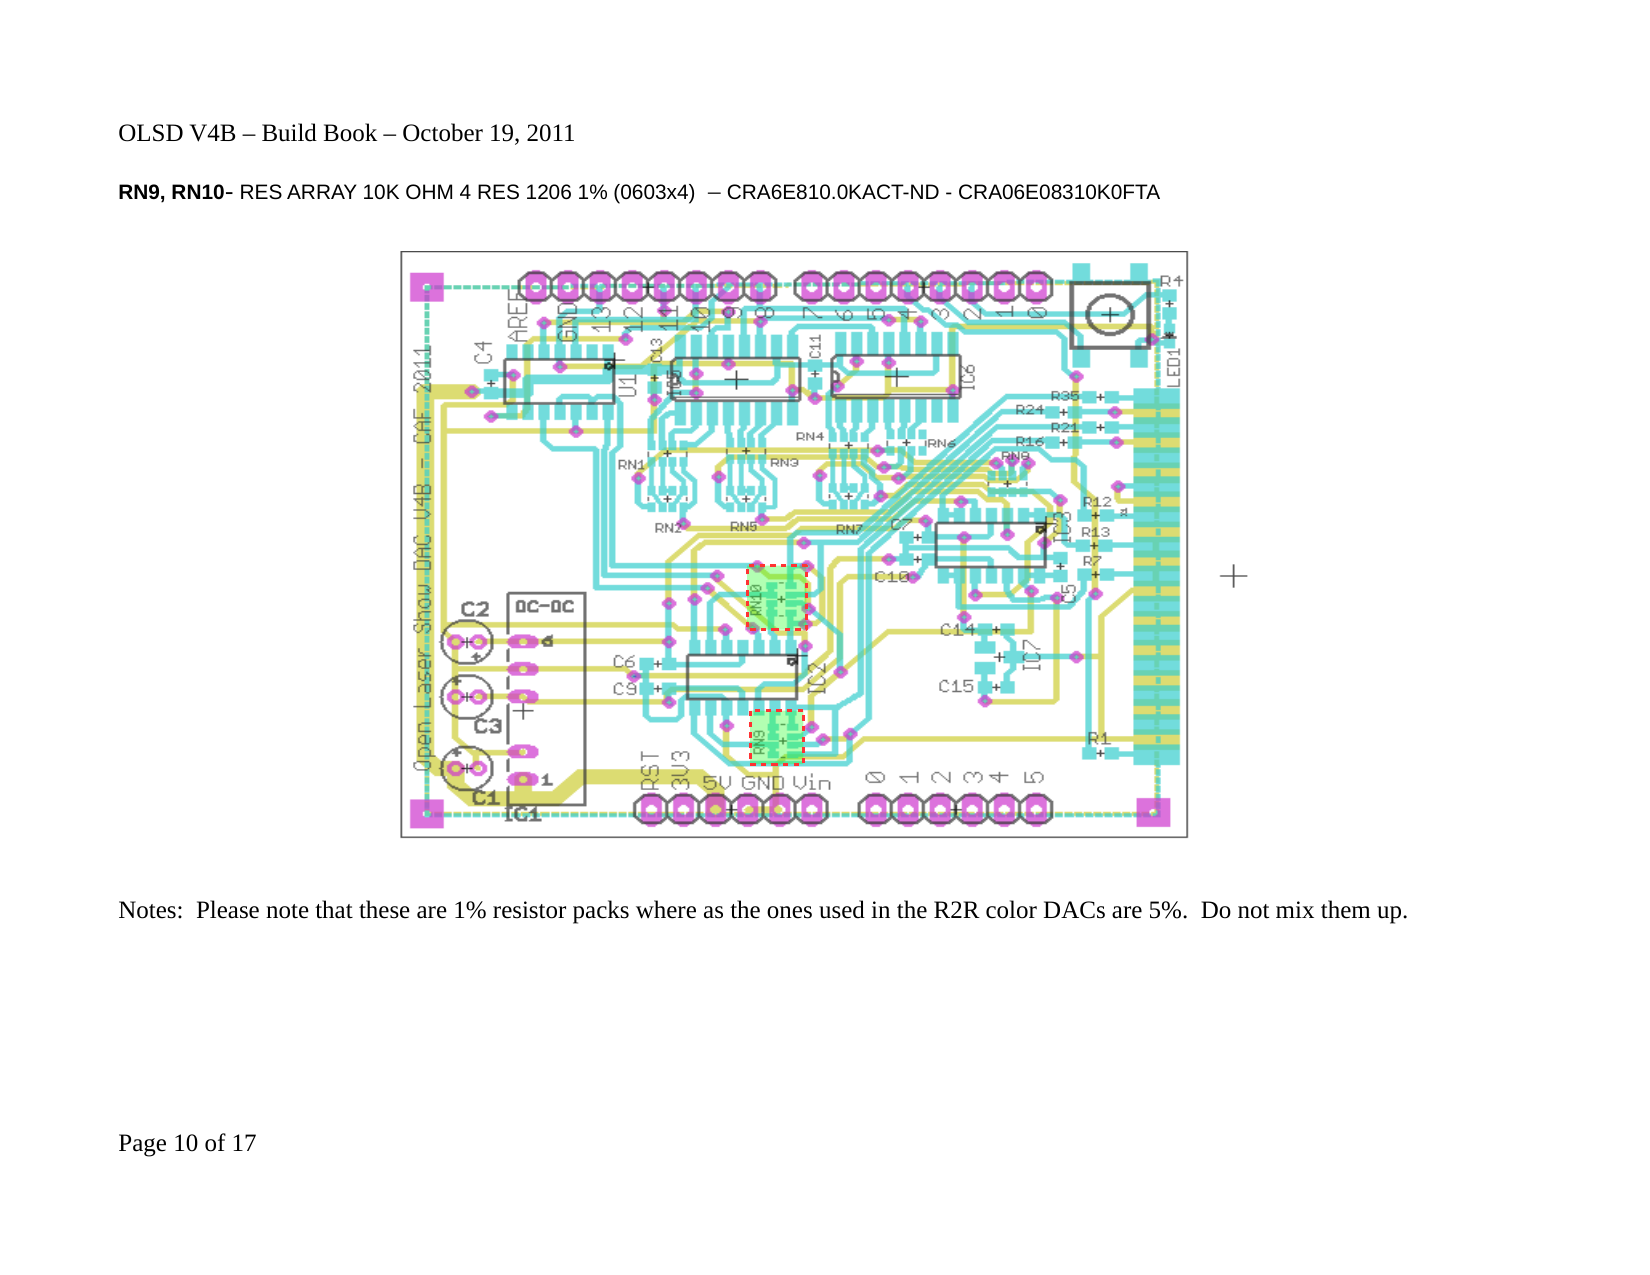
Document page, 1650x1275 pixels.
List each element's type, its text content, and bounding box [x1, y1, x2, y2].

text RN9, RN10- RES ARRAY 10K OHM 4 RES 1206 1% (0603x4) – CRA6E810.0KACT-ND - CRA06E08310K0FTA [118, 176, 1532, 205]
text Notes: Please note that these are 1% resistor packs where as the ones used in the R2R color DACs are 5%. Do not mix them up. [118, 895, 1532, 924]
picture [319, 251, 1331, 867]
